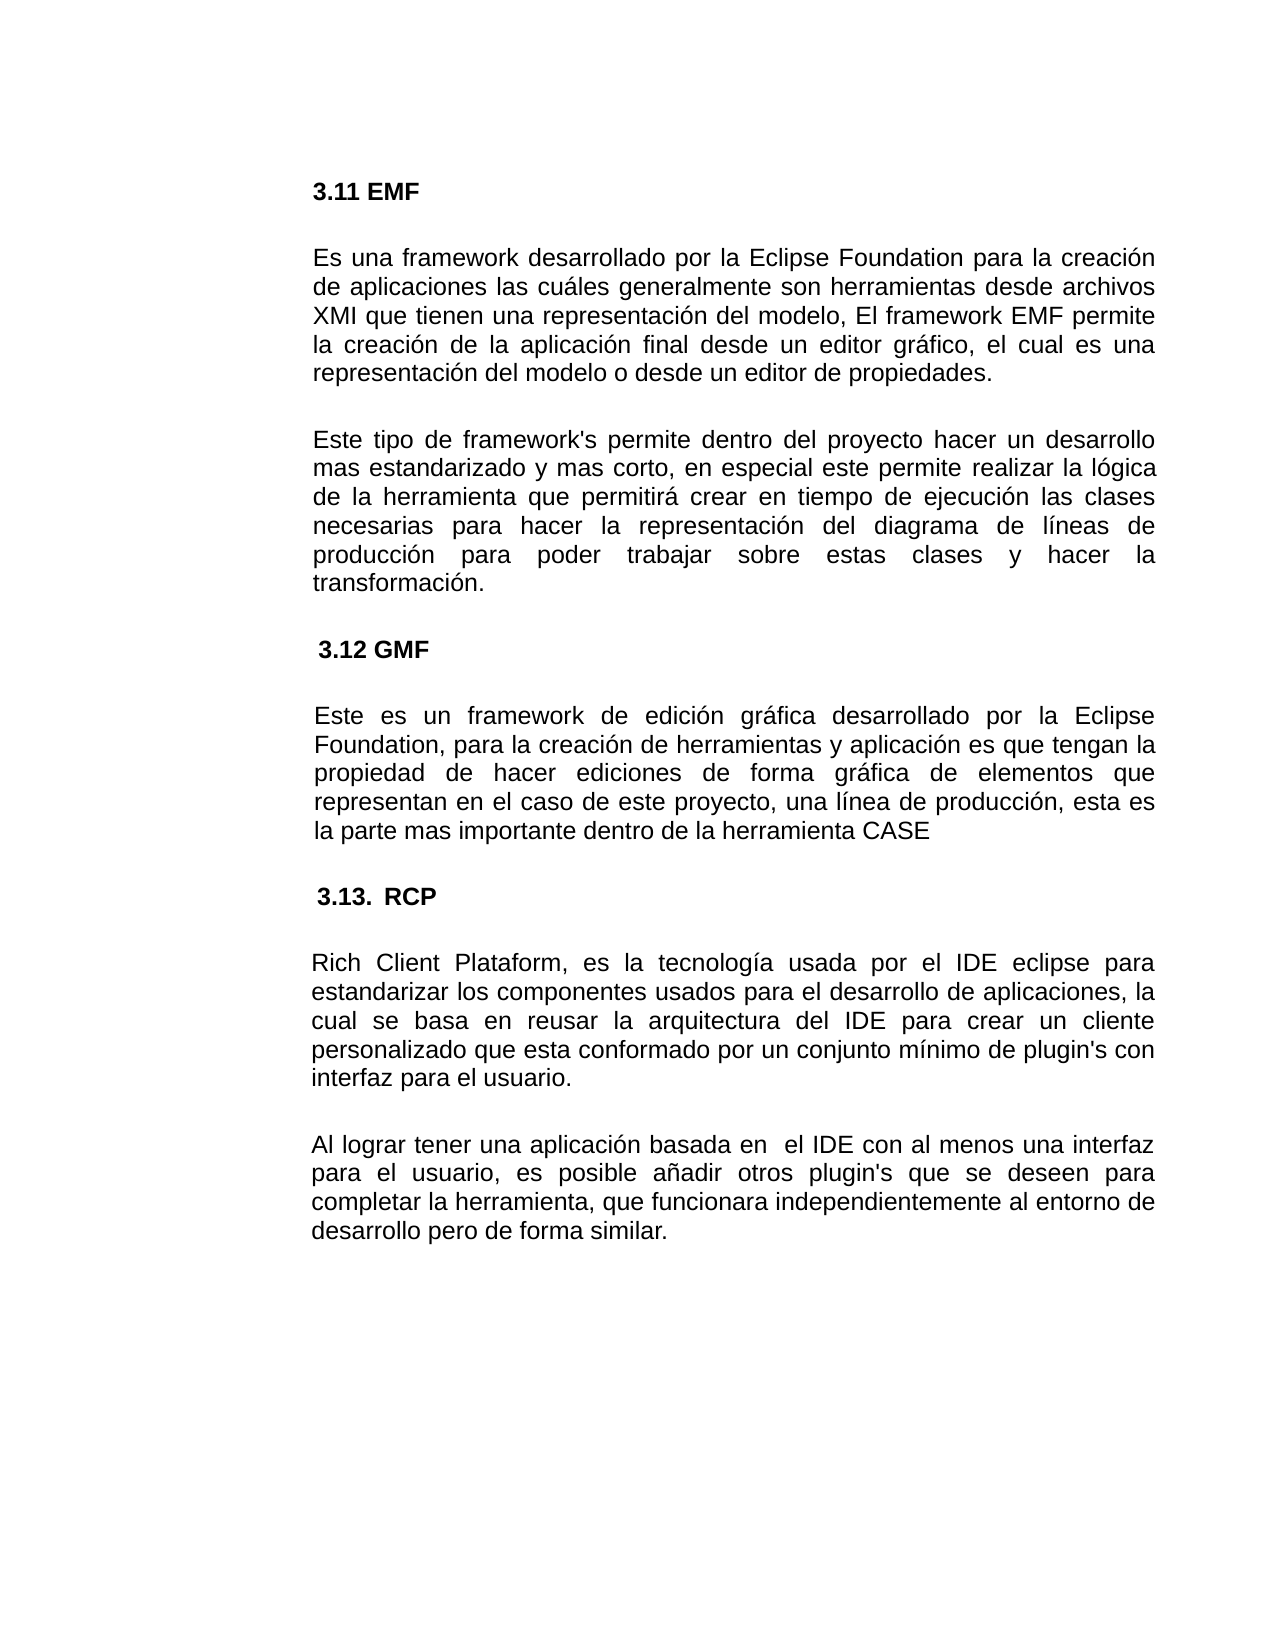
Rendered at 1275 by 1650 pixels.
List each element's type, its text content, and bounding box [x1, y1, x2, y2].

text Es una framework desarrollado por la Eclipse Foundation para la creación de aplicaciones las cuáles generalmente son herramientas desde archivos XMI que tienen una representación del modelo, El framework EMF permite la creación de la aplicación final desde un editor gráfico, el cual es una representación del modelo o desde un editor de propiedades. [313, 243, 1157, 387]
subtitle 3.11 EMF [311, 177, 1157, 206]
list RCP [310, 882, 1157, 911]
subtitle 3.12 GMF [311, 635, 1157, 663]
list Rich Client Plataform, es la tecnología usada por el IDE eclipse para estandarizar los componentes usados para el desarrollo de aplicaciones, la cual se basa en reusar la arquitectura del IDE para crear un cliente personalizado que esta conformado por un conjunto mínimo de plugin's con interfaz para el usuario. [310, 948, 1157, 1092]
text Este tipo de framework's permite dentro del proyecto hacer un desarrollo mas estandarizado y mas corto, en especial este permite realizar la lógica de la herramienta que permitirá crear en tiempo de ejecución las clases necesarias para hacer la representación del diagrama de líneas de producción para poder trabajar sobre estas clases y hacer la transformación. [313, 425, 1157, 597]
text Este es un framework de edición gráfica desarrollado por la Eclipse Foundation, para la creación de herramientas y aplicación es que tengan la propiedad de hacer ediciones de forma gráfica de elementos que representan en el caso de este proyecto, una línea de producción, esta es la parte mas importante dentro de la herramienta CASE [314, 701, 1157, 845]
list Al lograr tener una aplicación basada en el IDE con al menos una interfaz para el usuario, es posible añadir otros plugin's que se deseen para completar la herramienta, que funcionara independientemente al entorno de desarrollo pero de forma similar. [310, 1130, 1157, 1245]
